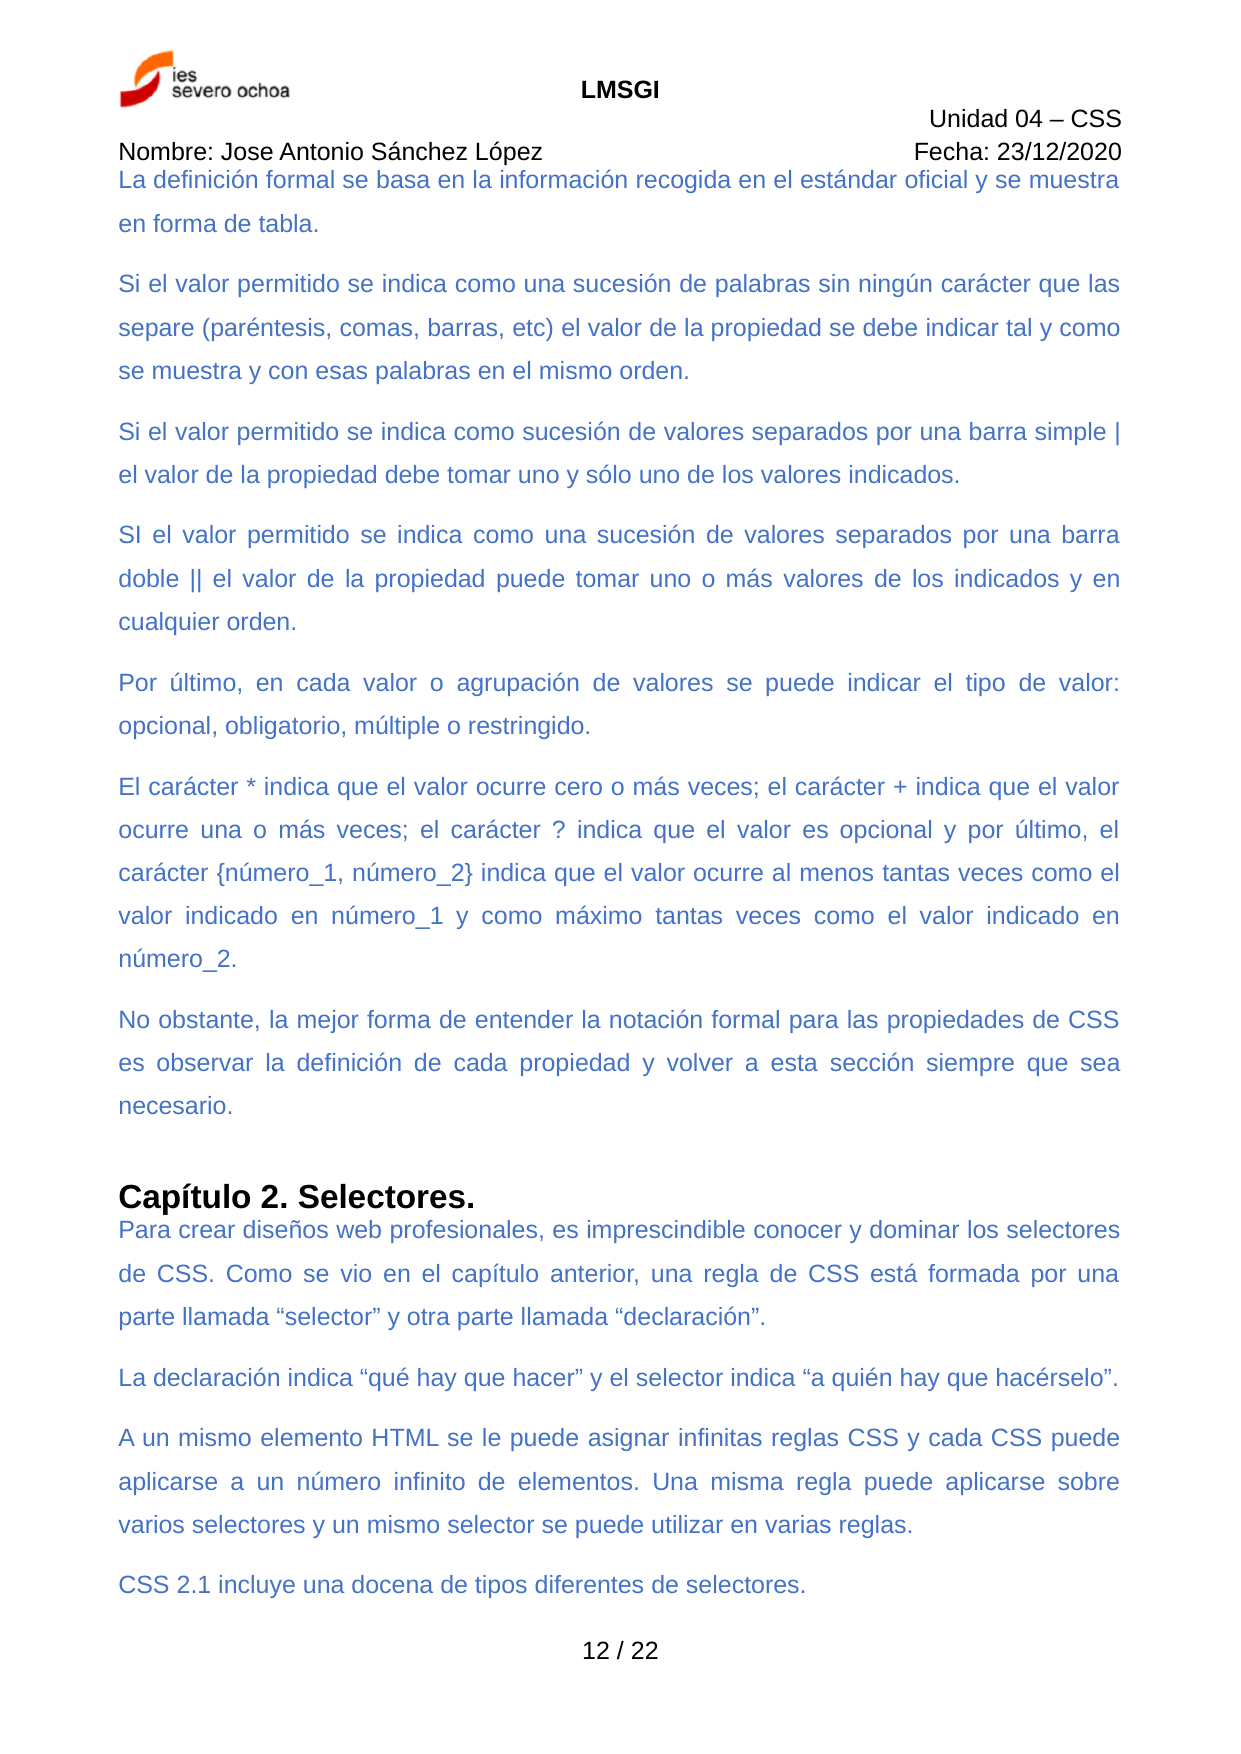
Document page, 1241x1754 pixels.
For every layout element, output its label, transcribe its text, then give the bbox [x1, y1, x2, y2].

text Para crear diseños web profesionales, es imprescindible conocer y dominar los selectores de CSS. Como se vio en el capítulo anterior, una regla de CSS está formada por una parte llamada “selector” y otra parte llamada “declaración”. [118, 1215, 1122, 1330]
text No obstante, la mejor forma de entender la notación formal para las propiedades de CSS es observar la definición de cada propiedad y volver a esta sección siempre que sea necesario. [118, 1005, 1122, 1120]
text La definición formal se basa en la información recogida en el estándar oficial y se muestra en forma de tabla. [118, 166, 1122, 237]
text SI el valor permitido se indica como una sucesión de valores separados por una barra doble || el valor de la propiedad puede tomar uno o más valores de los indicados y en cualquier orden. [118, 521, 1122, 636]
text Si el valor permitido se indica como sucesión de valores separados por una barra simple | el valor de la propiedad debe tomar uno y sólo uno de los valores indicados. [118, 417, 1122, 488]
text CSS 2.1 incluye una docena de tipos diferentes de selectores. [118, 1570, 1122, 1599]
text A un mismo elemento HTML se le puede asignar infinitas reglas CSS y cada CSS puede aplicarse a un número infinito de elementos. Una misma regla puede aplicarse sobre varios selectores y un mismo selector se puede utilizar en varias reglas. [118, 1423, 1122, 1538]
text Por último, en cada valor o agrupación de valores se puede indicar el tipo de valor: opcional, obligatorio, múltiple o restringido. [118, 668, 1122, 739]
text La declaración indica “qué hay que hacer” y el selector indica “a quién hay que hacérselo”. [118, 1362, 1122, 1391]
subtitle Capítulo 2. Selectores. [118, 1177, 1122, 1215]
text Si el valor permitido se indica como una sucesión de palabras sin ningún carácter que las separe (paréntesis, comas, barras, etc) el valor de la propiedad se debe indicar tal y como se muestra y con esas palabras en el mismo orden. [118, 269, 1122, 384]
text El carácter * indica que el valor ocurre cero o más veces; el carácter + indica que el valor ocurre una o más veces; el carácter ? indica que el valor es opcional y por último, el carácter {número_1, número_2} indica que el valor ocurre al menos tantas veces como el valor indicado en número_1 y como máximo tantas veces como el valor indicado en número_2. [118, 772, 1122, 973]
